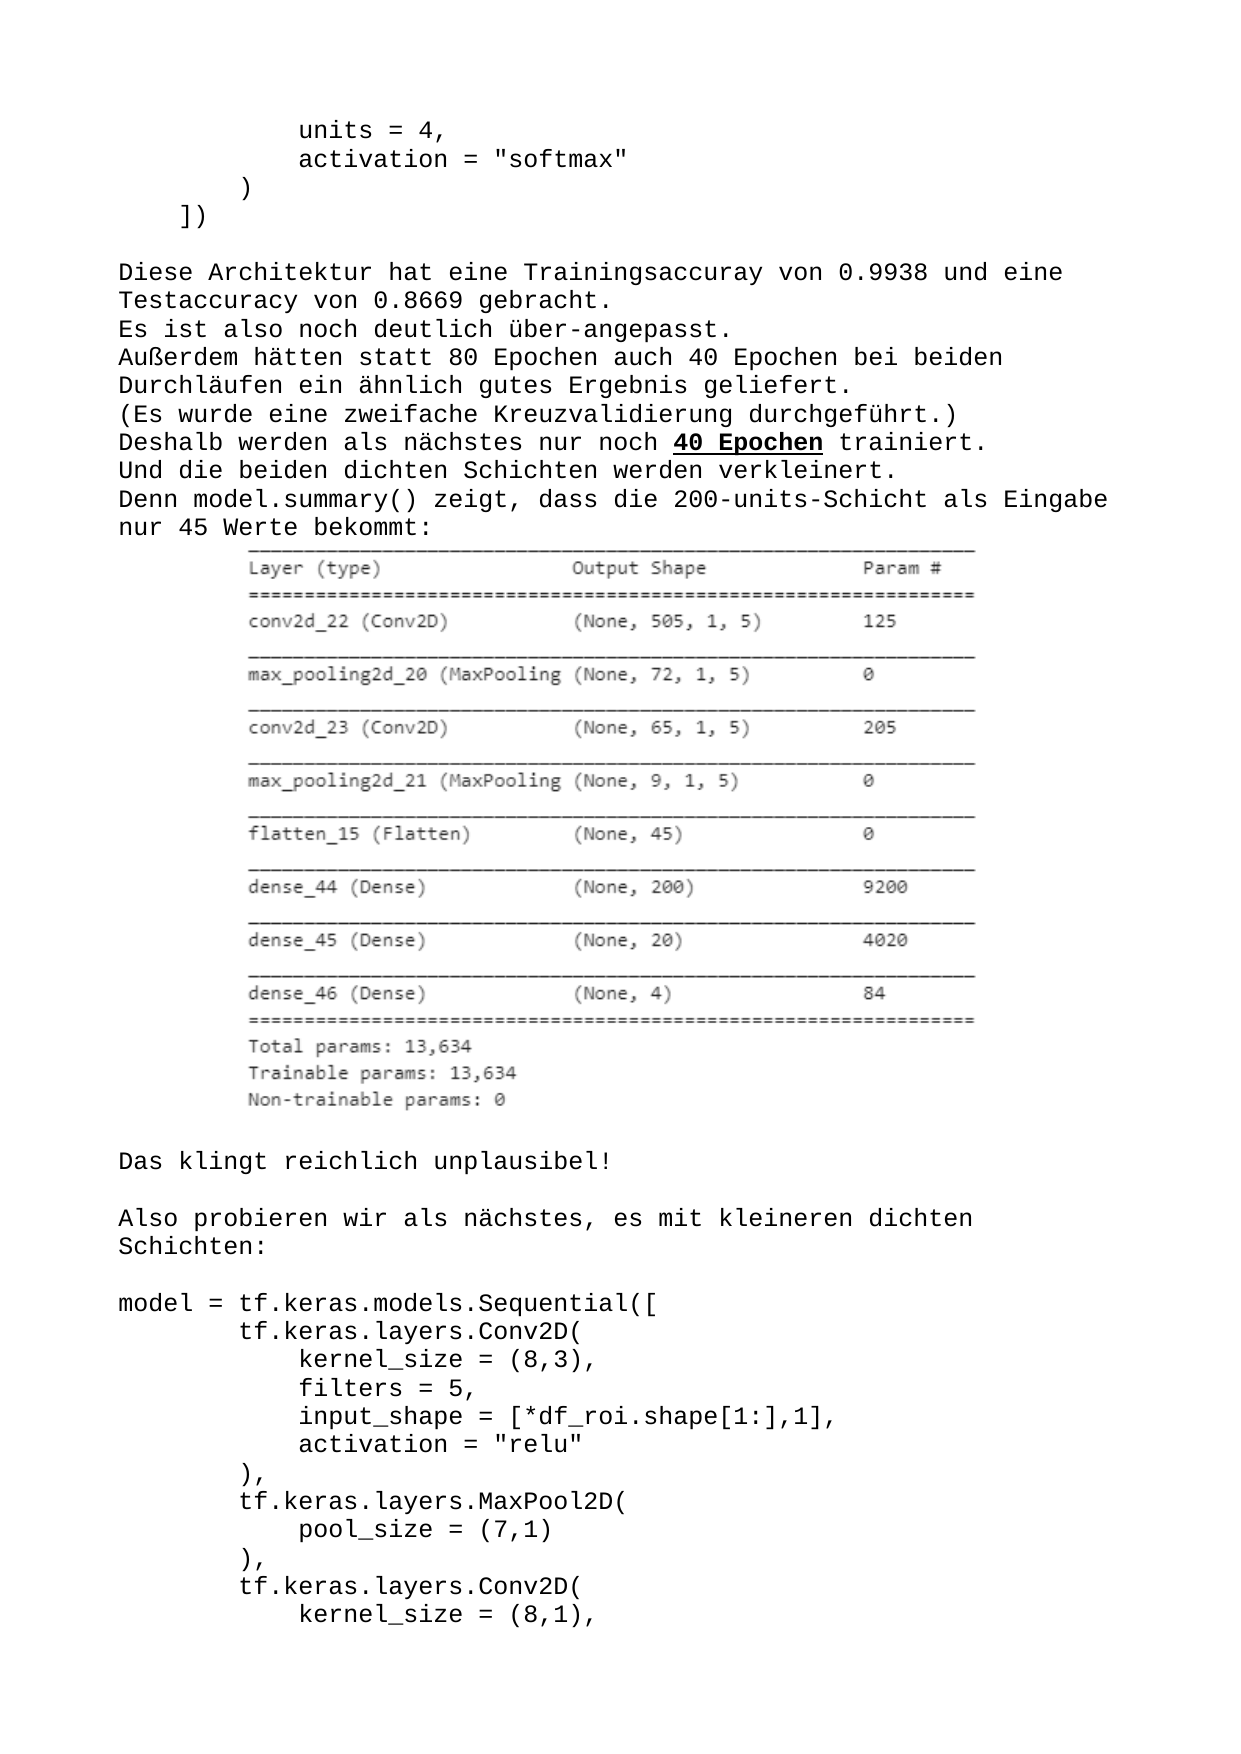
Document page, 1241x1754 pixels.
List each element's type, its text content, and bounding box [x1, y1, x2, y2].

text ) [118, 175, 1122, 203]
text ), [118, 1545, 1122, 1573]
text Deshalb werden als nächstes nur noch 40 Epochen trainiert. [118, 430, 1122, 458]
text (Es wurde eine zweifache Kreuzvalidierung durchgeführt.) [118, 401, 1122, 430]
text Außerdem hätten statt 80 Epochen auch 40 Epochen bei beiden Durchläufen ein ähnlich gutes Ergebnis geliefert. [118, 345, 1122, 401]
text tf.keras.layers.Conv2D( [118, 1318, 1122, 1347]
text tf.keras.layers.MaxPool2D( [118, 1488, 1122, 1517]
text Denn model.summary() zeigt, dass die 200-units-Schicht als Eingabe nur 45 Werte bekommt: [118, 486, 1122, 543]
text input_shape = [*df_roi.shape[1:],1], [118, 1403, 1122, 1432]
text Das klingt reichlich unplausibel! [118, 1148, 1122, 1177]
text Es ist also noch deutlich über-angepasst. [118, 316, 1122, 345]
text activation = "relu" [118, 1432, 1122, 1460]
text pool_size = (7,1) [118, 1517, 1122, 1545]
text units = 4, [118, 118, 1122, 146]
text ), [118, 1460, 1122, 1488]
text tf.keras.layers.Conv2D( [118, 1573, 1122, 1602]
text kernel_size = (8,1), [118, 1602, 1122, 1630]
text Und die beiden dichten Schichten werden verkleinert. [118, 458, 1122, 486]
text activation = "softmax" [118, 146, 1122, 175]
text Also probieren wir als nächstes, es mit kleineren dichten Schichten: [118, 1205, 1122, 1262]
text model = tf.keras.models.Sequential([ [118, 1290, 1122, 1318]
text filters = 5, [118, 1375, 1122, 1403]
text kernel_size = (8,3), [118, 1347, 1122, 1375]
text Diese Architektur hat eine Trainingsaccuray von 0.9938 und eine Testaccuracy von 0.8669 gebracht. [118, 260, 1122, 316]
text ]) [118, 203, 1122, 231]
